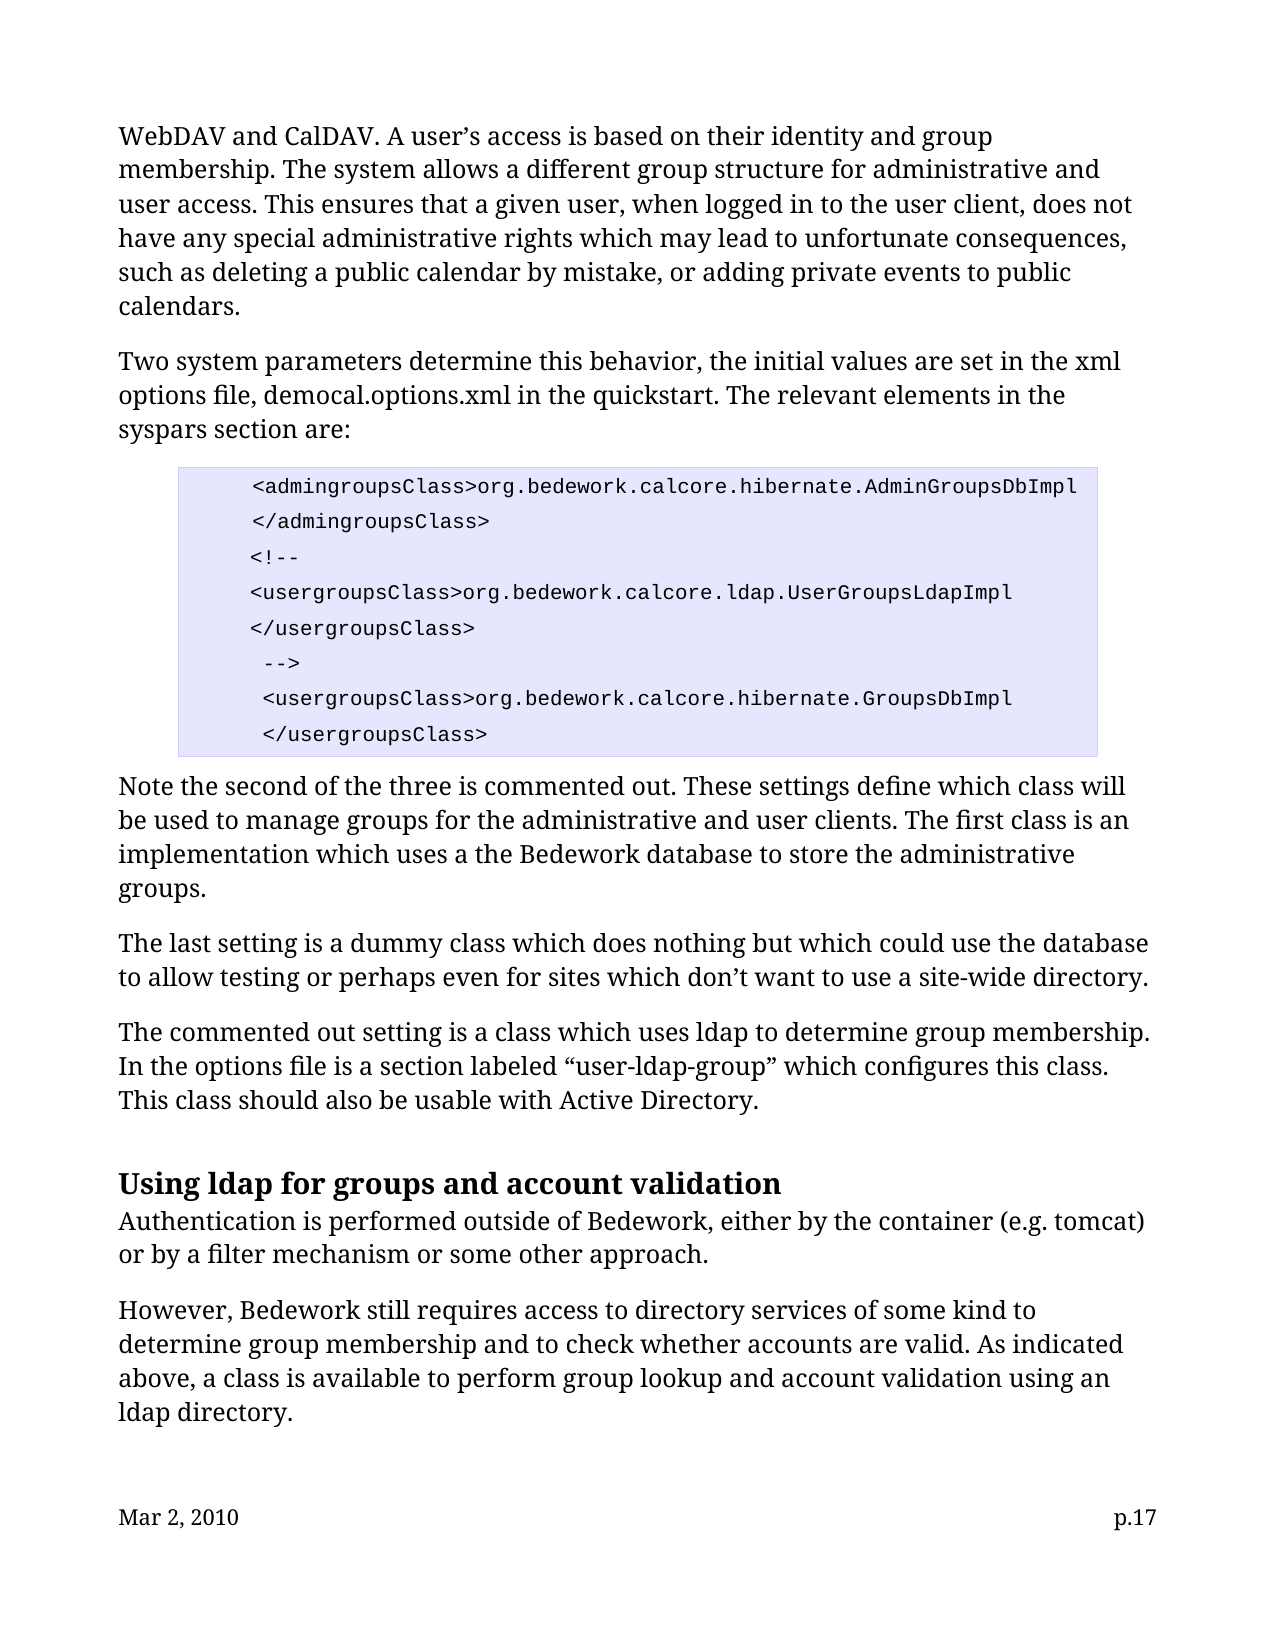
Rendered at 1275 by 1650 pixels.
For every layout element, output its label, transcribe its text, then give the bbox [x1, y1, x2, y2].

text The last setting is a dummy class which does nothing but which could use the database to allow testing or perhaps even for sites which don’t want to use a site-wide directory. [118, 926, 1157, 994]
text Note the second of the three is commented out. These settings define which class will be used to manage groups for the administrative and user clients. The first class is an implementation which uses a the Bedework database to store the administrative groups. [118, 768, 1157, 904]
text However, Bedework still requires access to directory services of some kind to determine group membership and to check whether accounts are valid. As indicated above, a class is available to perform group lookup and account validation using an ldap directory. [118, 1292, 1157, 1428]
text Authentication is performed outside of Bedework, either by the container (e.g. tomcat) or by a filter mechanism or some other approach. [118, 1203, 1157, 1271]
text <!-- [179, 538, 1097, 570]
text Two system parameters determine this behavior, the initial values are set in the xml options file, democal.options.xml in the quickstart. The relevant elements in the syspars section are: [118, 343, 1157, 446]
text </usergroupsClass> [179, 608, 1097, 641]
text --> [179, 644, 1097, 677]
text <usergroupsClass>org.bedework.calcore.ldap.UserGroupsLdapImpl [179, 573, 1097, 606]
text <usergroupsClass>org.bedework.calcore.hibernate.GroupsDbImpl [179, 679, 1097, 712]
text The commented out setting is a class which uses ldap to determine group membership. In the options file is a section labeled “user-ldap-group” which configures this class. This class should also be usable with Active Directory. [118, 1015, 1157, 1117]
subtitle Using ldap for groups and account validation [118, 1163, 1157, 1203]
text </admingroupsClass> [179, 502, 1097, 535]
text </usergroupsClass> [179, 715, 1097, 756]
text WebDAV and CalDAV. A user’s access is based on their identity and group membership. The system allows a different group structure for administrative and user access. This ensures that a given user, when logged in to the user client, does not have any special administrative rights which may lead to unfortunate consequences, such as deleting a public calendar by mistake, or adding private events to public calendars. [118, 118, 1157, 322]
text <admingroupsClass>org.bedework.calcore.hibernate.AdminGroupsDbImpl [179, 468, 1097, 499]
